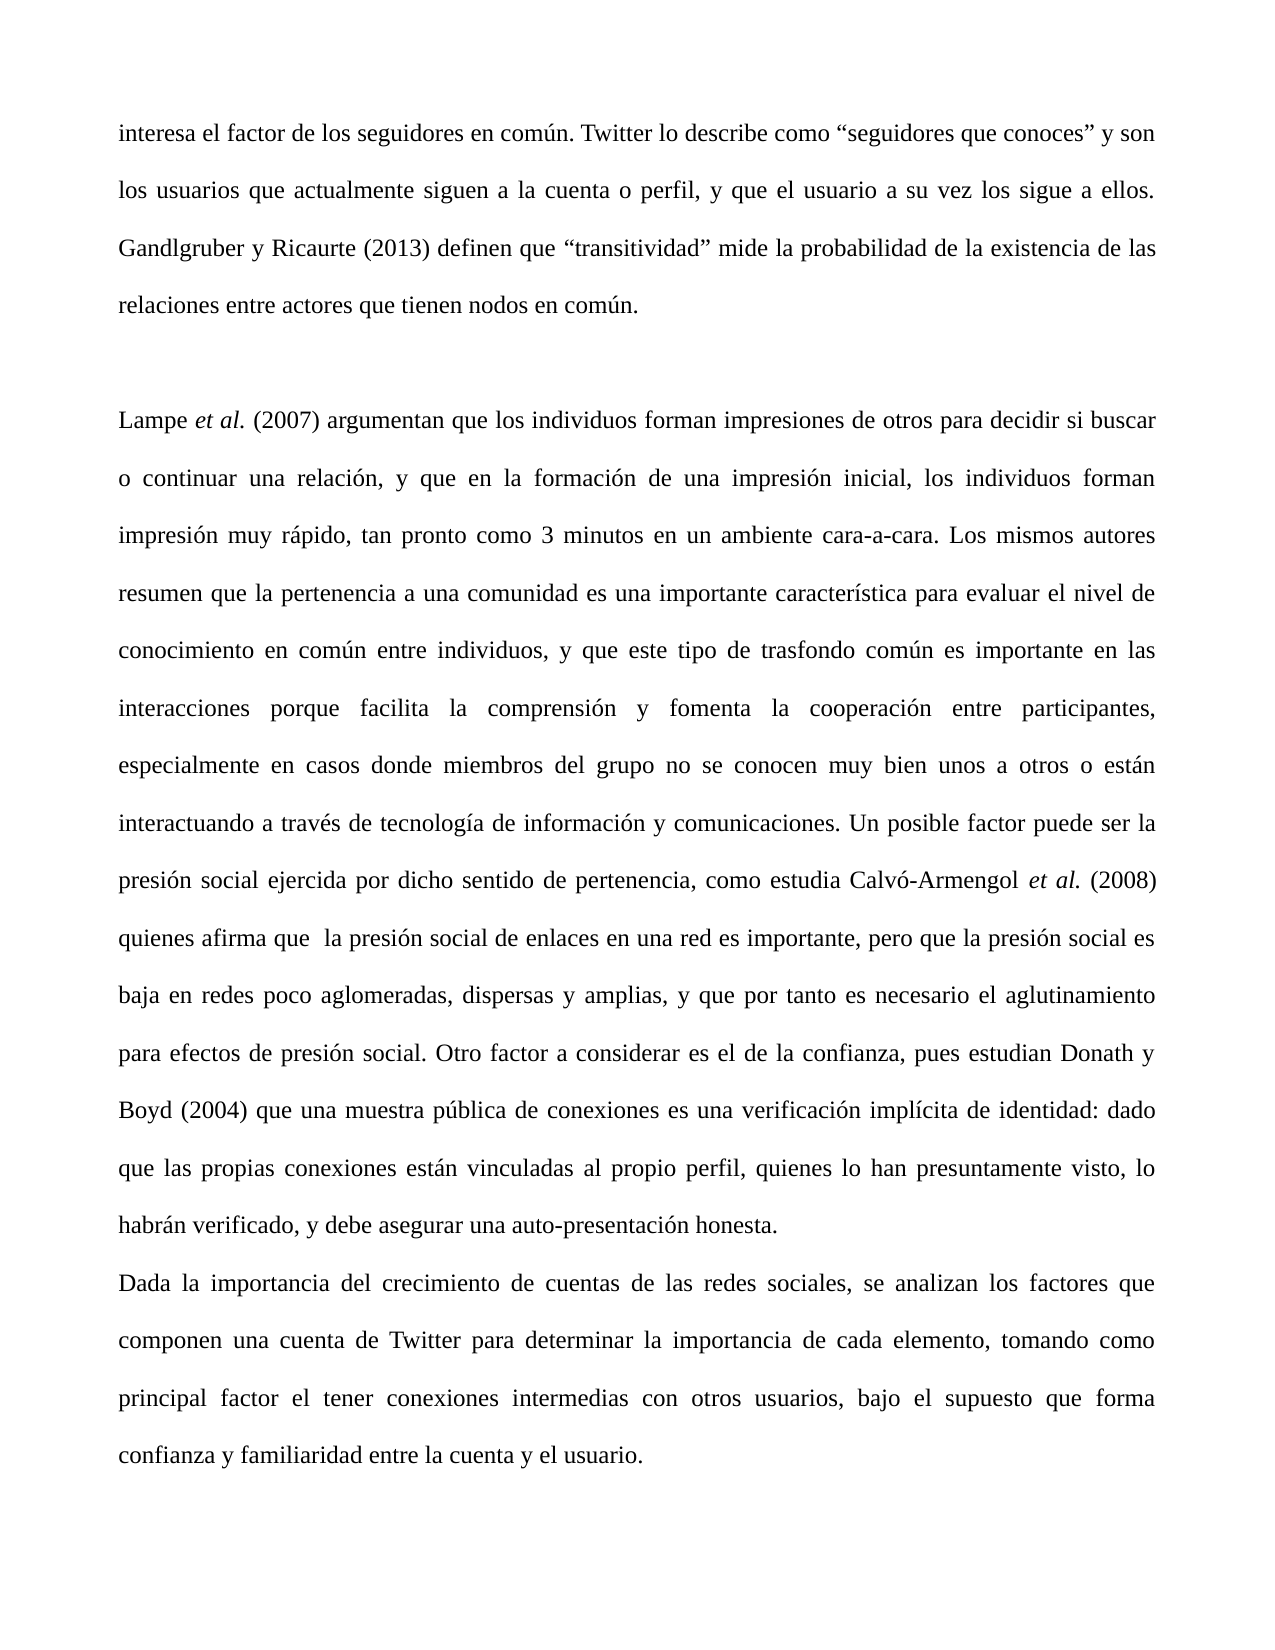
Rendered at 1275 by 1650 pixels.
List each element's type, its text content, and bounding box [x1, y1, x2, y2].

text interesa el factor de los seguidores en común. Twitter lo describe como “seguidores que conoces” y son los usuarios que actualmente siguen a la cuenta o perfil, y que el usuario a su vez los sigue a ellos. Gandlgruber y Ricaurte (2013) definen que “transitividad” mide la probabilidad de la existencia de las relaciones entre actores que tienen nodos en común. [118, 118, 1157, 319]
text Dada la importancia del crecimiento de cuentas de las redes sociales, se analizan los factores que componen una cuenta de Twitter para determinar la importancia de cada elemento, tomando como principal factor el tener conexiones intermedias con otros usuarios, bajo el supuesto que forma confianza y familiaridad entre la cuenta y el usuario. [118, 1268, 1157, 1469]
text Lampe et al. (2007) argumentan que los individuos forman impresiones de otros para decidir si buscar o continuar una relación, y que en la formación de una impresión inicial, los individuos forman impresión muy rápido, tan pronto como 3 minutos en un ambiente cara-a-cara. Los mismos autores resumen que la pertenencia a una comunidad es una importante característica para evaluar el nivel de conocimiento en común entre individuos, y que este tipo de trasfondo común es importante en las interacciones porque facilita la comprensión y fomenta la cooperación entre participantes, especialmente en casos donde miembros del grupo no se conocen muy bien unos a otros o están interactuando a través de tecnología de información y comunicaciones. Un posible factor puede ser la presión social ejercida por dicho sentido de pertenencia, como estudia Calvó-Armengol et al. (2008) quienes afirma que la presión social de enlaces en una red es importante, pero que la presión social es baja en redes poco aglomeradas, dispersas y amplias, y que por tanto es necesario el aglutinamiento para efectos de presión social. Otro factor a considerar es el de la confianza, pues estudian Donath y Boyd (2004) que una muestra pública de conexiones es una verificación implícita de identidad: dado que las propias conexiones están vinculadas al propio perfil, quienes lo han presuntamente visto, lo habrán verificado, y debe asegurar una auto-presentación honesta. [118, 406, 1157, 1239]
